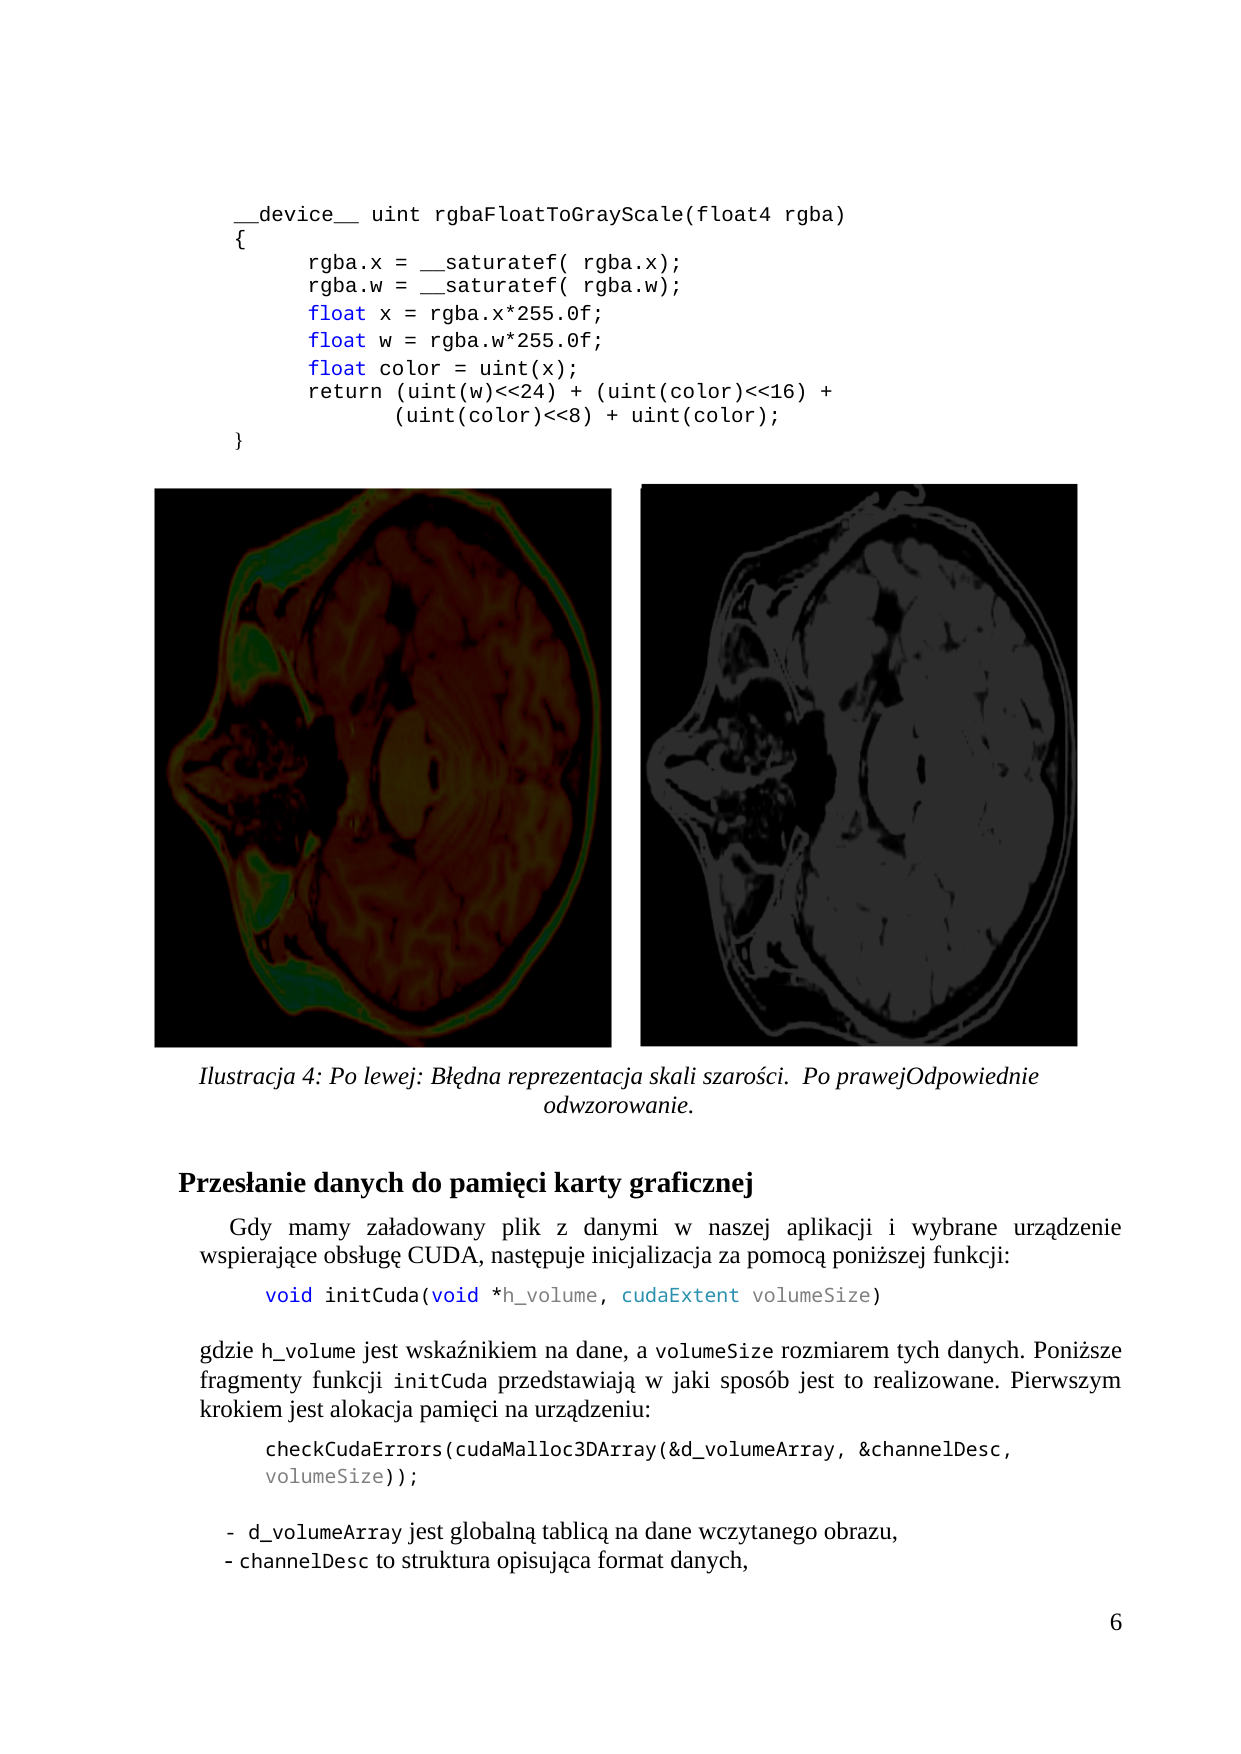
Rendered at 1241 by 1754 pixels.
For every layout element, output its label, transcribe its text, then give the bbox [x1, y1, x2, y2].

picture [149, 474, 1092, 1062]
text { [234, 228, 1122, 252]
text Ilustracja 4: Po lewej: Błędna reprezentacja skali szarości. Po prawejOdpowiednie odwzorowanie. [149, 1062, 1091, 1119]
text float w = rgba.w*255.0f; [234, 326, 1122, 354]
text - d_volumeArray jest globalną tablicą na dane wczytanego obrazu, [224, 1516, 1122, 1545]
text (uint(color)<<8) + uint(color); [234, 405, 1122, 428]
text float color = uint(x); [234, 354, 1122, 381]
text rgba.w = __saturatef( rgba.w); [234, 275, 1122, 299]
text } [234, 428, 1122, 452]
text void initCuda(void *h_volume, cudaExtent volumeSize) [265, 1282, 1122, 1308]
subtitle Przesłanie danych do pamięci karty graficznej [118, 1166, 1122, 1199]
text checkCudaErrors(cudaMalloc3DArray(&d_volumeArray, &channelDesc, volumeSize)); [265, 1435, 1122, 1489]
text gdzie h_volume jest wskaźnikiem na dane, a volumeSize rozmiarem tych danych. Poniższe fragmenty funkcji initCuda przedstawiają w jaki sposób jest to realizowane. Pierwszym krokiem jest alokacja pamięci na urządzeniu: [199, 1336, 1122, 1423]
text rgba.x = __saturatef( rgba.x); [234, 252, 1122, 275]
text - channelDesc to struktura opisująca format danych, [224, 1545, 1122, 1574]
text return (uint(w)<<24) + (uint(color)<<16) + [234, 381, 1122, 405]
text float x = rgba.x*255.0f; [234, 299, 1122, 326]
text __device__ uint rgbaFloatToGrayScale(float4 rgba) [234, 204, 1122, 228]
text Gdy mamy załadowany plik z danymi w naszej aplikacji i wybrane urządzenie wspierające obsługę CUDA, następuje inicjalizacja za pomocą poniższej funkcji: [199, 1212, 1122, 1269]
